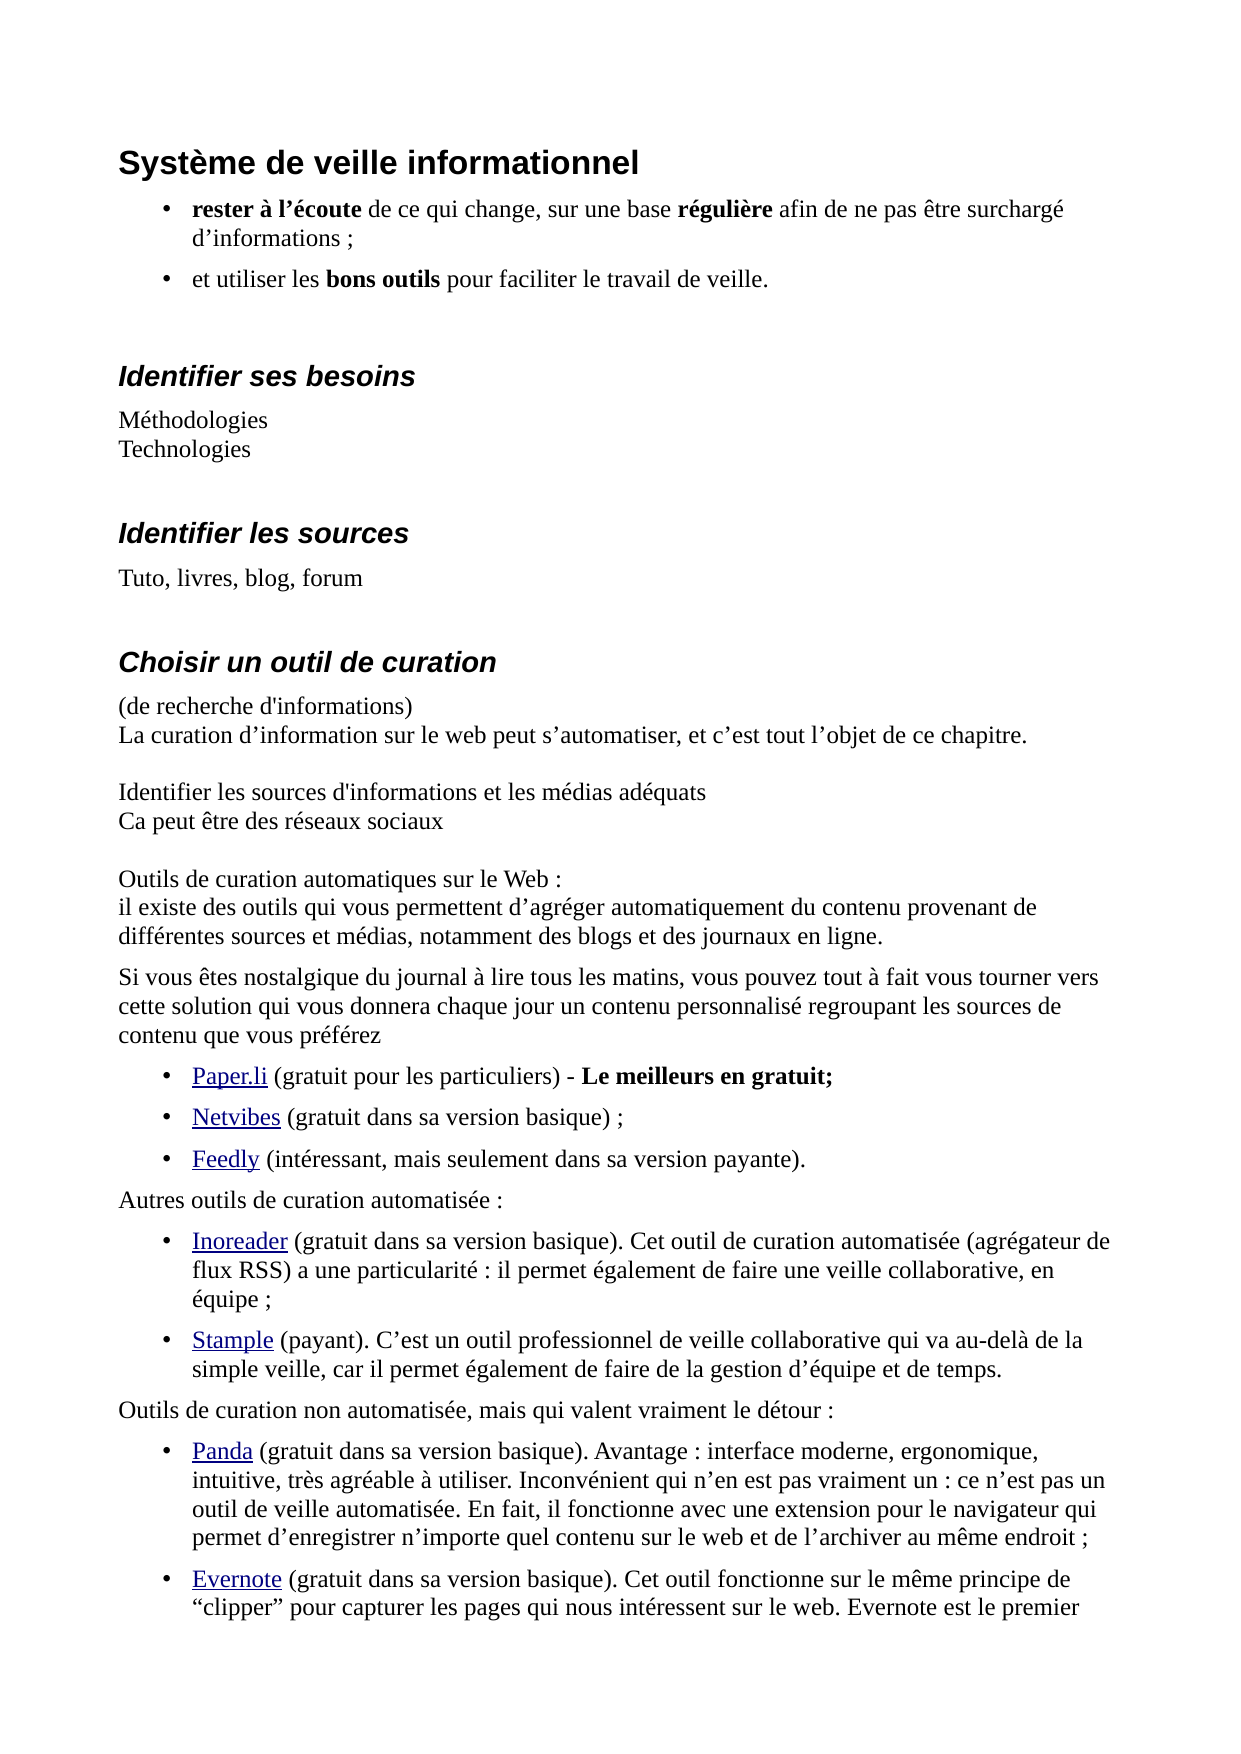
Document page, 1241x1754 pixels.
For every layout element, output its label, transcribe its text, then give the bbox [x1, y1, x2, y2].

text Autres outils de curation automatisée : [118, 1185, 1122, 1214]
text il existe des outils qui vous permettent d’agréger automatiquement du contenu provenant de différentes sources et médias, notamment des blogs et des journaux en ligne. [118, 892, 1122, 950]
subtitle Système de veille informationnel [118, 143, 1122, 182]
text Identifier les sources d'informations et les médias adéquats [118, 777, 1122, 806]
subtitle Identifier les sources [118, 517, 1122, 550]
list Stample (payant). C’est un outil professionnel de veille collaborative qui va au-delà de la simple veille, car il permet également de faire de la gestion d’équipe et de temps. [162, 1325, 1122, 1382]
text Tuto, livres, blog, forum [118, 563, 1122, 591]
text La curation d’information sur le web peut s’automatiser, et c’est tout l’objet de ce chapitre. [118, 720, 1122, 749]
list Netvibes (gratuit dans sa version basique) ; [162, 1102, 1122, 1131]
list et utiliser les bons outils pour faciliter le travail de veille. [162, 264, 1122, 293]
text Outils de curation non automatisée, mais qui valent vraiment le détour : [118, 1395, 1122, 1424]
text Ca peut être des réseaux sociaux [118, 806, 1122, 835]
list Panda (gratuit dans sa version basique). Avantage : interface moderne, ergonomique, intuitive, très agréable à utiliser. Inconvénient qui n’en est pas vraiment un : ce n’est pas un outil de veille automatisée. En fait, il fonctionne avec une extension pour le navigateur qui permet d’enregistrer n’importe quel contenu sur le web et de l’archiver au même endroit ; [162, 1436, 1122, 1551]
text Si vous êtes nostalgique du journal à lire tous les matins, vous pouvez tout à fait vous tourner vers cette solution qui vous donnera chaque jour un contenu personnalisé regroupant les sources de contenu que vous préférez [118, 962, 1122, 1049]
text (de recherche d'informations) [118, 691, 1122, 720]
text Méthodologies [118, 405, 1122, 434]
subtitle Identifier ses besoins [118, 359, 1122, 393]
list Inoreader (gratuit dans sa version basique). Cet outil de curation automatisée (agrégateur de flux RSS) a une particularité : il permet également de faire une veille collaborative, en équipe ; [162, 1226, 1122, 1312]
subtitle Choisir un outil de curation [118, 645, 1122, 679]
list rester à l’écoute de ce qui change, sur une base régulière afin de ne pas être surchargé d’informations ; [162, 194, 1122, 252]
text Outils de curation automatiques sur le Web : [118, 864, 1122, 892]
list Paper.li (gratuit pour les particuliers) - Le meilleurs en gratuit; [162, 1061, 1122, 1090]
list Feedly (intéressant, mais seulement dans sa version payante). [162, 1144, 1122, 1172]
text Technologies [118, 434, 1122, 463]
list Evernote (gratuit dans sa version basique). Cet outil fonctionne sur le même principe de “clipper” pour capturer les pages qui nous intéressent sur le web. Evernote est le premier [162, 1564, 1122, 1621]
